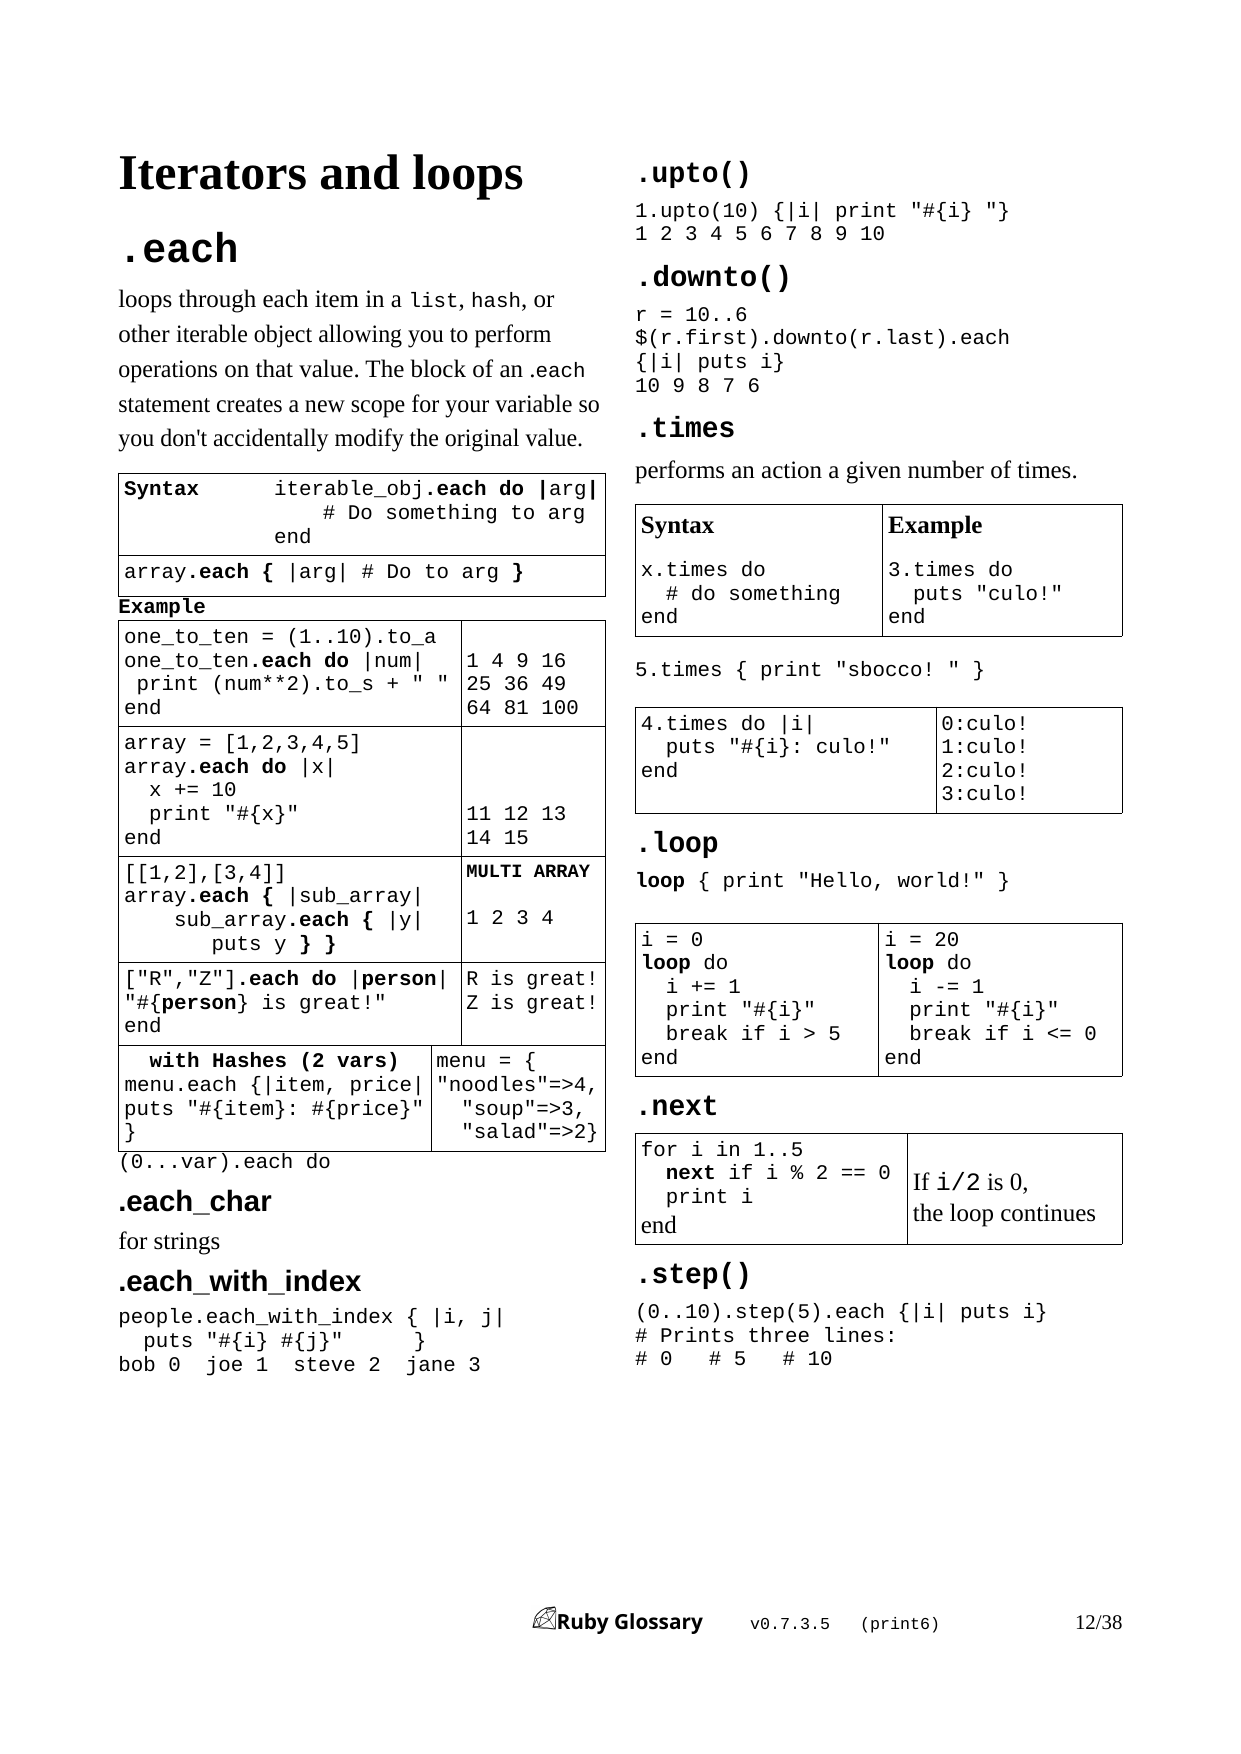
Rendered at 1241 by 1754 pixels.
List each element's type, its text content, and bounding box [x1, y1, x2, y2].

table_cell 11 12 13 14 15 [462, 727, 605, 856]
text # 0 # 5 # 10 [635, 1348, 1122, 1372]
text for strings [118, 1226, 605, 1255]
text 1.upto(10) {|i| print "#{i} "} [635, 200, 1122, 223]
table_header Example 3.times do puts "culo!" end [883, 505, 1122, 636]
text loop { print "Hello, world!" } [635, 869, 1122, 893]
text # Prints three lines: [635, 1324, 1122, 1348]
table_cell [[1,2],[3,4]] array.each { |sub_array| sub_array.each { |y| puts y } } [119, 857, 461, 962]
text (0..10).step(5).each {|i| puts i} [635, 1301, 1122, 1324]
text {|i| puts i} [635, 351, 1122, 375]
text Example [118, 597, 605, 620]
text puts "#{i} #{j}" } [118, 1330, 605, 1353]
subtitle .next [635, 1091, 1122, 1124]
subtitle .each [118, 228, 605, 275]
table_cell MULTI ARRAY 1 2 3 4 [462, 857, 605, 962]
text 5.times { print "sbocco! " } [635, 659, 1122, 683]
subtitle .upto() [635, 158, 1122, 191]
table_cell R is great! Z is great! [462, 963, 605, 1045]
table_header i = 20 loop do i -= 1 print "#{i}" break if i <= 0 end [879, 924, 1122, 1076]
text 1 2 3 4 5 6 7 8 9 10 [635, 223, 1122, 247]
table_header Syntax iterable_obj.each do |arg| # Do something to arg end [119, 474, 605, 555]
table_cell with Hashes (2 vars) menu.each {|item, price| puts "#{item}: #{price}" } [119, 1046, 431, 1151]
text $(r.first).downto(r.last).each [635, 327, 1122, 351]
table_cell ["R","Z"].each do |person| "#{person} is great!" end [119, 963, 461, 1045]
subtitle .loop [635, 828, 1122, 861]
table_header 4.times do |i| puts "#{i}: culo!" end [636, 708, 936, 813]
subtitle .downto() [635, 262, 1122, 295]
table_cell array = [1,2,3,4,5] array.each do |x| x += 10 print "#{x}" end [119, 727, 461, 856]
table_header Syntax x.times do # do something end [636, 505, 882, 636]
text (0...var).each do [118, 1152, 605, 1174]
table_header If i/2 is 0, the loop continues [908, 1134, 1122, 1244]
subtitle Iterators and loops [118, 143, 605, 201]
subtitle .each_with_index [118, 1264, 594, 1297]
subtitle .times [635, 413, 1122, 446]
table_header for i in 1..5 next if i % 2 == 0 print i end [636, 1134, 907, 1244]
table_header 0:culo! 1:culo! 2:culo! 3:culo! [937, 708, 1122, 813]
text bob 0 joe 1 steve 2 jane 3 [118, 1353, 605, 1377]
text r = 10..6 [635, 304, 1122, 327]
table_header one_to_ten = (1..10).to_a one_to_ten.each do |num| print (num**2).to_s + " " end [119, 621, 461, 726]
subtitle .each_char [118, 1183, 594, 1217]
table_cell menu = { "noodles"=>4, "soup"=>3, "salad"=>2} [432, 1046, 605, 1151]
text people.each_with_index { |i, j| [118, 1306, 605, 1330]
table_header 1 4 9 16 25 36 49 64 81 100 [462, 621, 605, 726]
text performs an action a given number of times. [635, 455, 1122, 484]
table_header i = 0 loop do i += 1 print "#{i}" break if i > 5 end [636, 924, 878, 1076]
picture [530, 1605, 557, 1630]
text loops through each item in a list, hash, or other iterable object allowing you to perform operations on that value. The block of an .each statement creates a new scope for your variable so you don't accidentally modify the original value. [118, 284, 605, 452]
table_cell array.each { |arg| # Do to arg } [119, 556, 605, 596]
text 10 9 8 7 6 [635, 375, 1122, 398]
subtitle .step() [635, 1259, 1122, 1292]
